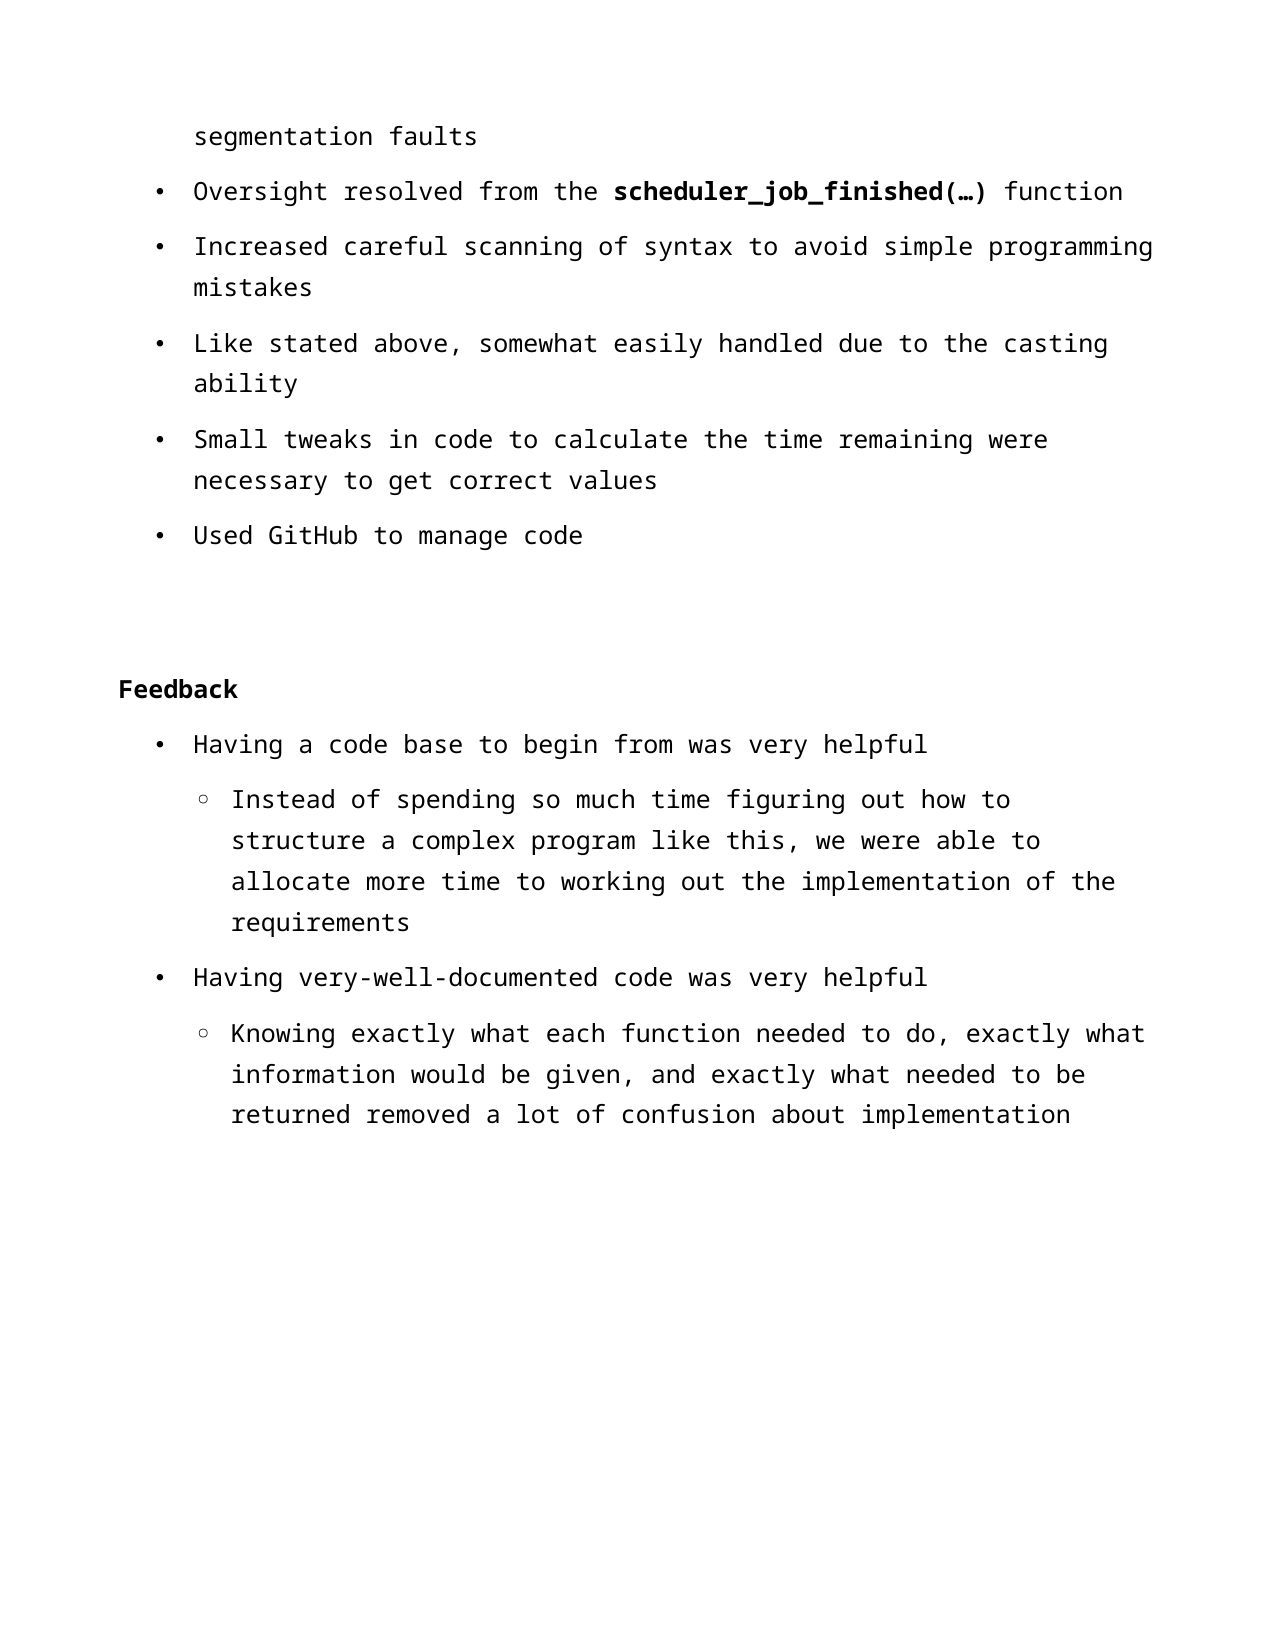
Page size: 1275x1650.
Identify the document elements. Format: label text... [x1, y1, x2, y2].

list Having a code base to begin from was very helpful [156, 727, 1157, 761]
list Instead of spending so much time figuring out how to structure a complex program like this, we were able to allocate more time to working out the implementation of the requirements [193, 782, 1157, 939]
text Feedback [118, 671, 1157, 705]
list Having very-well-documented code was very helpful [156, 960, 1157, 994]
list Used GitHub to manage code [156, 518, 1157, 552]
list Small tweaks in code to calculate the time remaining were necessary to get correct values [156, 421, 1157, 496]
list Knowing exactly what each function needed to do, exactly what information would be given, and exactly what needed to be returned removed a lot of confusion about implementation [193, 1015, 1157, 1131]
list Increased careful scanning of syntax to avoid simple programming mistakes [156, 229, 1157, 304]
list segmentation faults [156, 118, 1157, 152]
list Oversight resolved from the scheduler_job_finished(…) function [156, 173, 1157, 208]
list Like stated above, somewhat easily handled due to the casting ability [156, 325, 1157, 400]
